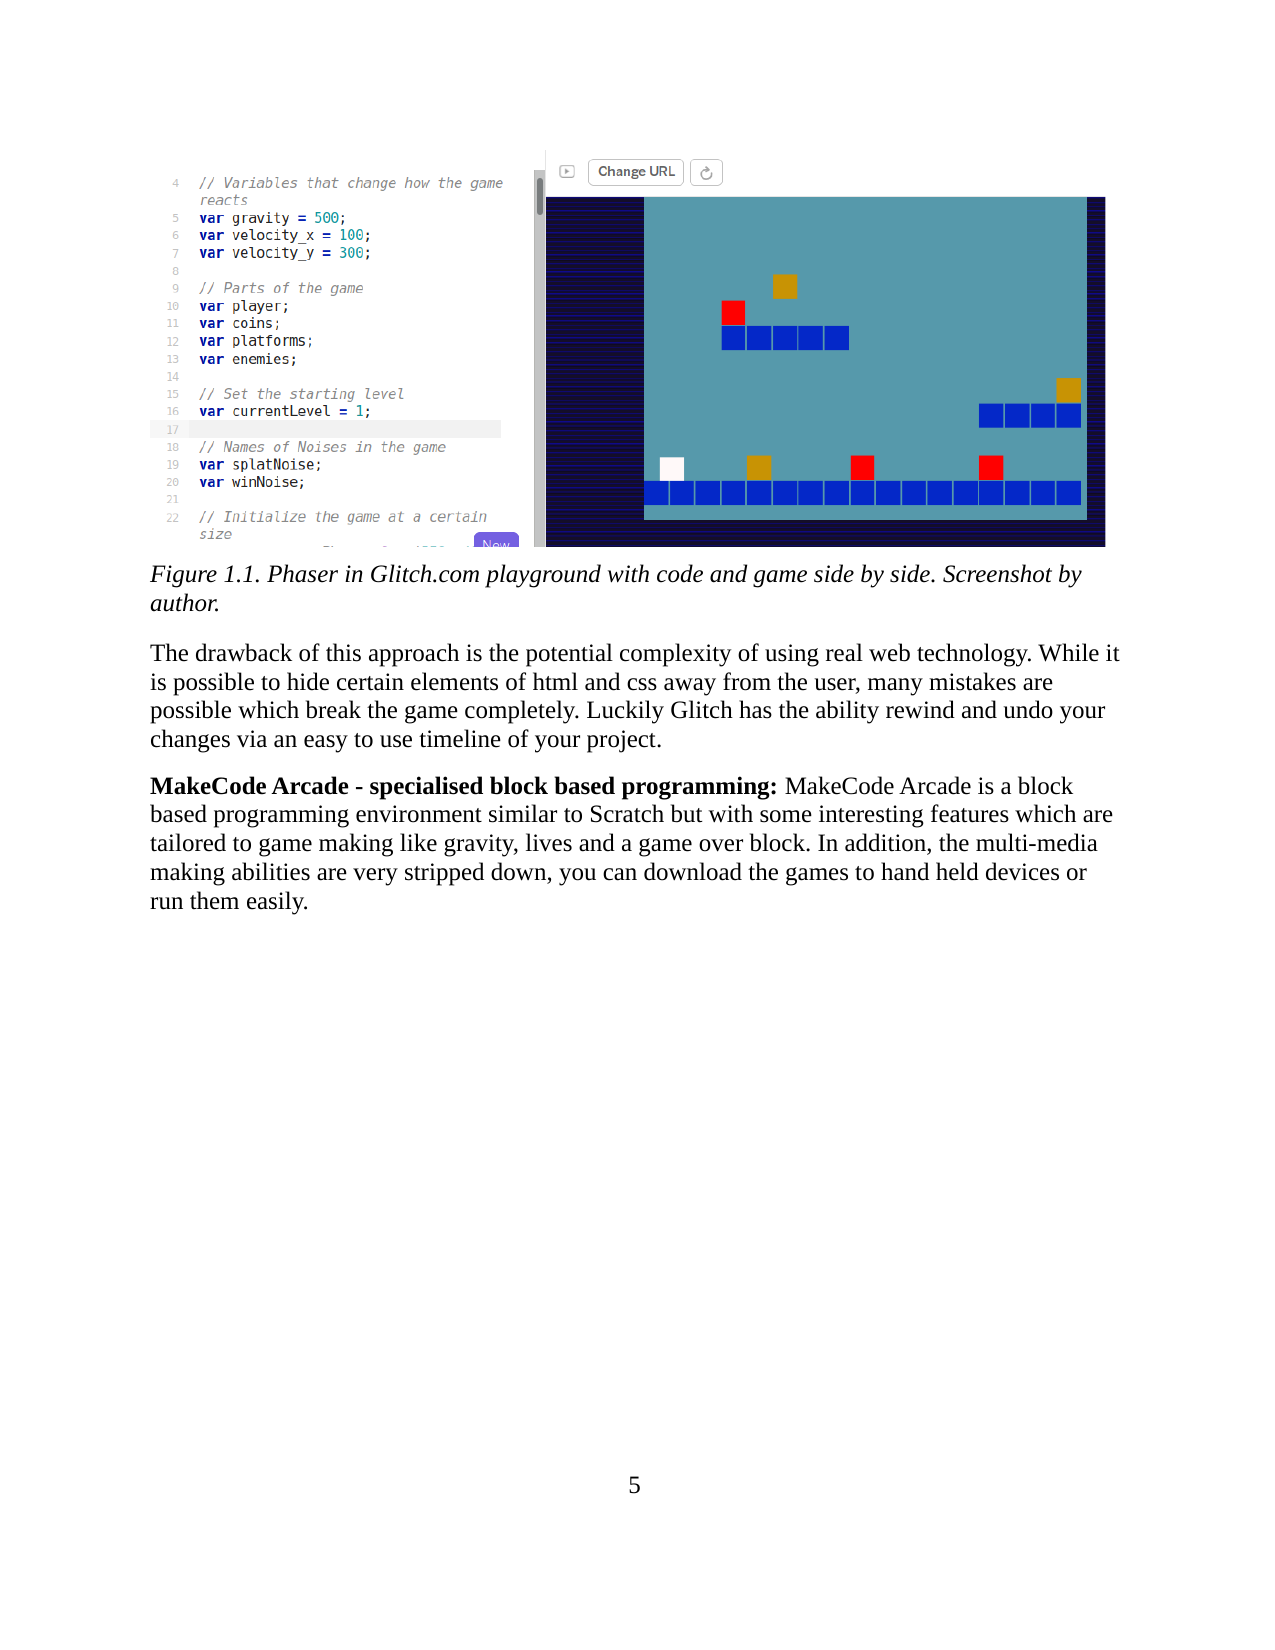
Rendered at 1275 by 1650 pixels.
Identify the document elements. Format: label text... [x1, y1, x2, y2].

text The drawback of this approach is the potential complexity of using real web technology. While it is possible to hide certain elements of html and css away from the user, many mistakes are possible which break the game completely. Luckily Glitch has the ability rewind and undo your changes via an easy to use timeline of your project. [150, 638, 1125, 753]
picture [150, 150, 1106, 547]
text Figure 1.1. Phaser in Glitch.com playground with code and game side by side. Screenshot by author. [150, 559, 1125, 616]
text MakeCode Arcade - specialised block based programming: MakeCode Arcade is a block based programming environment similar to Scratch but with some interesting features which are tailored to game making like gravity, lives and a game over block. In addition, the multi-media making abilities are very stripped down, you can download the games to hand held devices or run them easily. [150, 771, 1125, 914]
